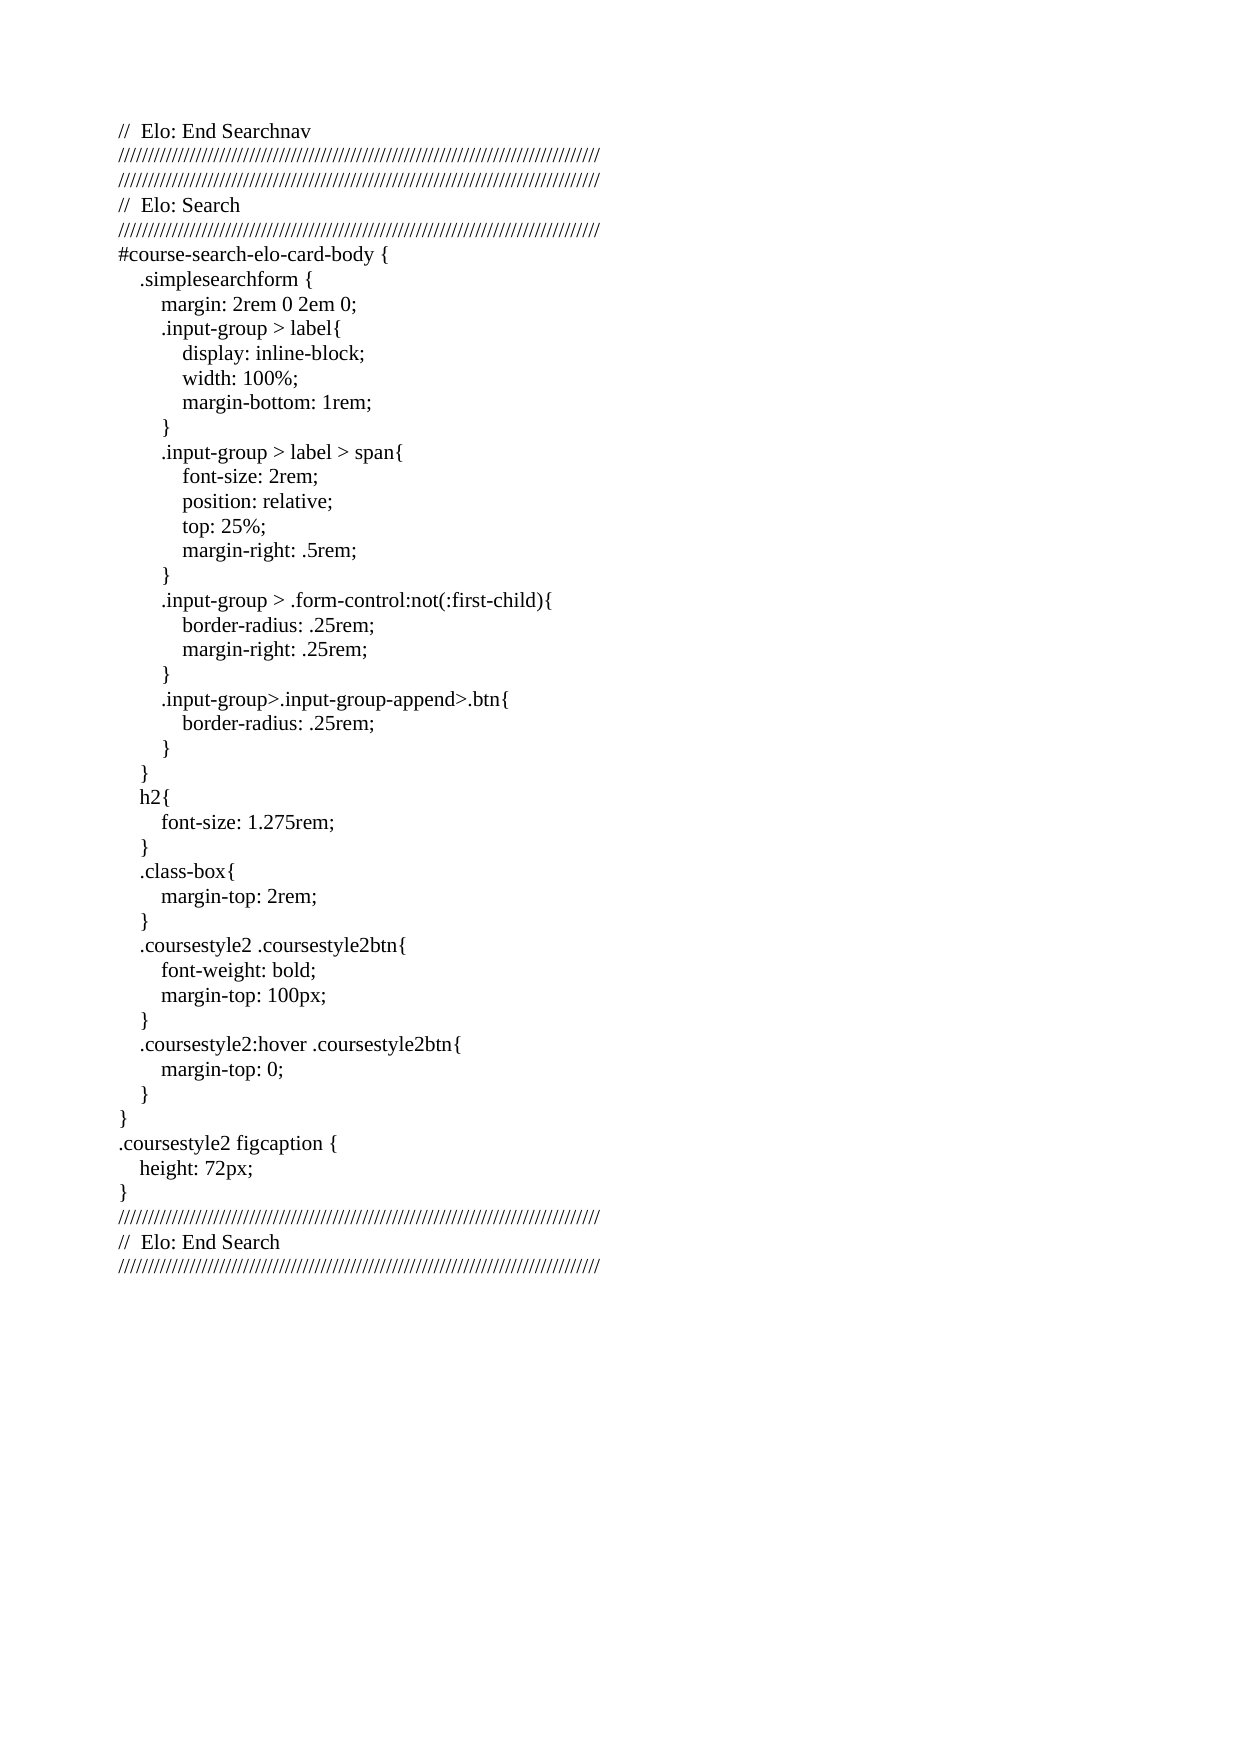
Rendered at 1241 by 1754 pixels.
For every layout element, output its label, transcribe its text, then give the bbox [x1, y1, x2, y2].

text .coursestyle2 .coursestyle2btn{ [118, 933, 1122, 957]
text } [118, 1106, 1122, 1130]
text // Elo: End Search [118, 1229, 1122, 1254]
text h2{ [118, 785, 1122, 809]
text ///////////////////////////////////////////////////////////////////////////////// [118, 143, 1122, 167]
text } [118, 735, 1122, 760]
text width: 100%; [118, 365, 1122, 390]
text .input-group > .form-control:not(:first-child){ [118, 587, 1122, 612]
text font-size: 2rem; [118, 464, 1122, 488]
text .input-group > label{ [118, 316, 1122, 340]
text margin-right: .5rem; [118, 538, 1122, 562]
text .coursestyle2:hover .coursestyle2btn{ [118, 1032, 1122, 1056]
text } [118, 562, 1122, 587]
text .coursestyle2 figcaption { [118, 1130, 1122, 1155]
text .input-group>.input-group-append>.btn{ [118, 686, 1122, 711]
text // Elo: End Searchnav [118, 118, 1122, 143]
text } [118, 1180, 1122, 1204]
text } [118, 908, 1122, 933]
text display: inline-block; [118, 340, 1122, 365]
text top: 25%; [118, 513, 1122, 538]
text #course-search-elo-card-body { [118, 242, 1122, 266]
text // Elo: Search [118, 192, 1122, 217]
text ///////////////////////////////////////////////////////////////////////////////// [118, 1204, 1122, 1229]
text font-weight: bold; [118, 957, 1122, 982]
text height: 72px; [118, 1155, 1122, 1180]
text } [118, 661, 1122, 686]
text ///////////////////////////////////////////////////////////////////////////////// [118, 217, 1122, 242]
text margin-top: 2rem; [118, 883, 1122, 908]
text } [118, 1007, 1122, 1032]
text margin-top: 100px; [118, 982, 1122, 1007]
text } [118, 760, 1122, 785]
text .input-group > label > span{ [118, 439, 1122, 464]
text } [118, 1081, 1122, 1106]
text ///////////////////////////////////////////////////////////////////////////////// [118, 1254, 1122, 1278]
text margin-right: .25rem; [118, 637, 1122, 661]
text } [118, 834, 1122, 859]
text border-radius: .25rem; [118, 711, 1122, 735]
text border-radius: .25rem; [118, 612, 1122, 637]
text ///////////////////////////////////////////////////////////////////////////////// [118, 167, 1122, 192]
text position: relative; [118, 488, 1122, 513]
text margin-bottom: 1rem; [118, 390, 1122, 414]
text .simplesearchform { [118, 266, 1122, 291]
text } [118, 414, 1122, 439]
text margin-top: 0; [118, 1056, 1122, 1081]
text font-size: 1.275rem; [118, 809, 1122, 834]
text margin: 2rem 0 2em 0; [118, 291, 1122, 316]
text .class-box{ [118, 859, 1122, 883]
